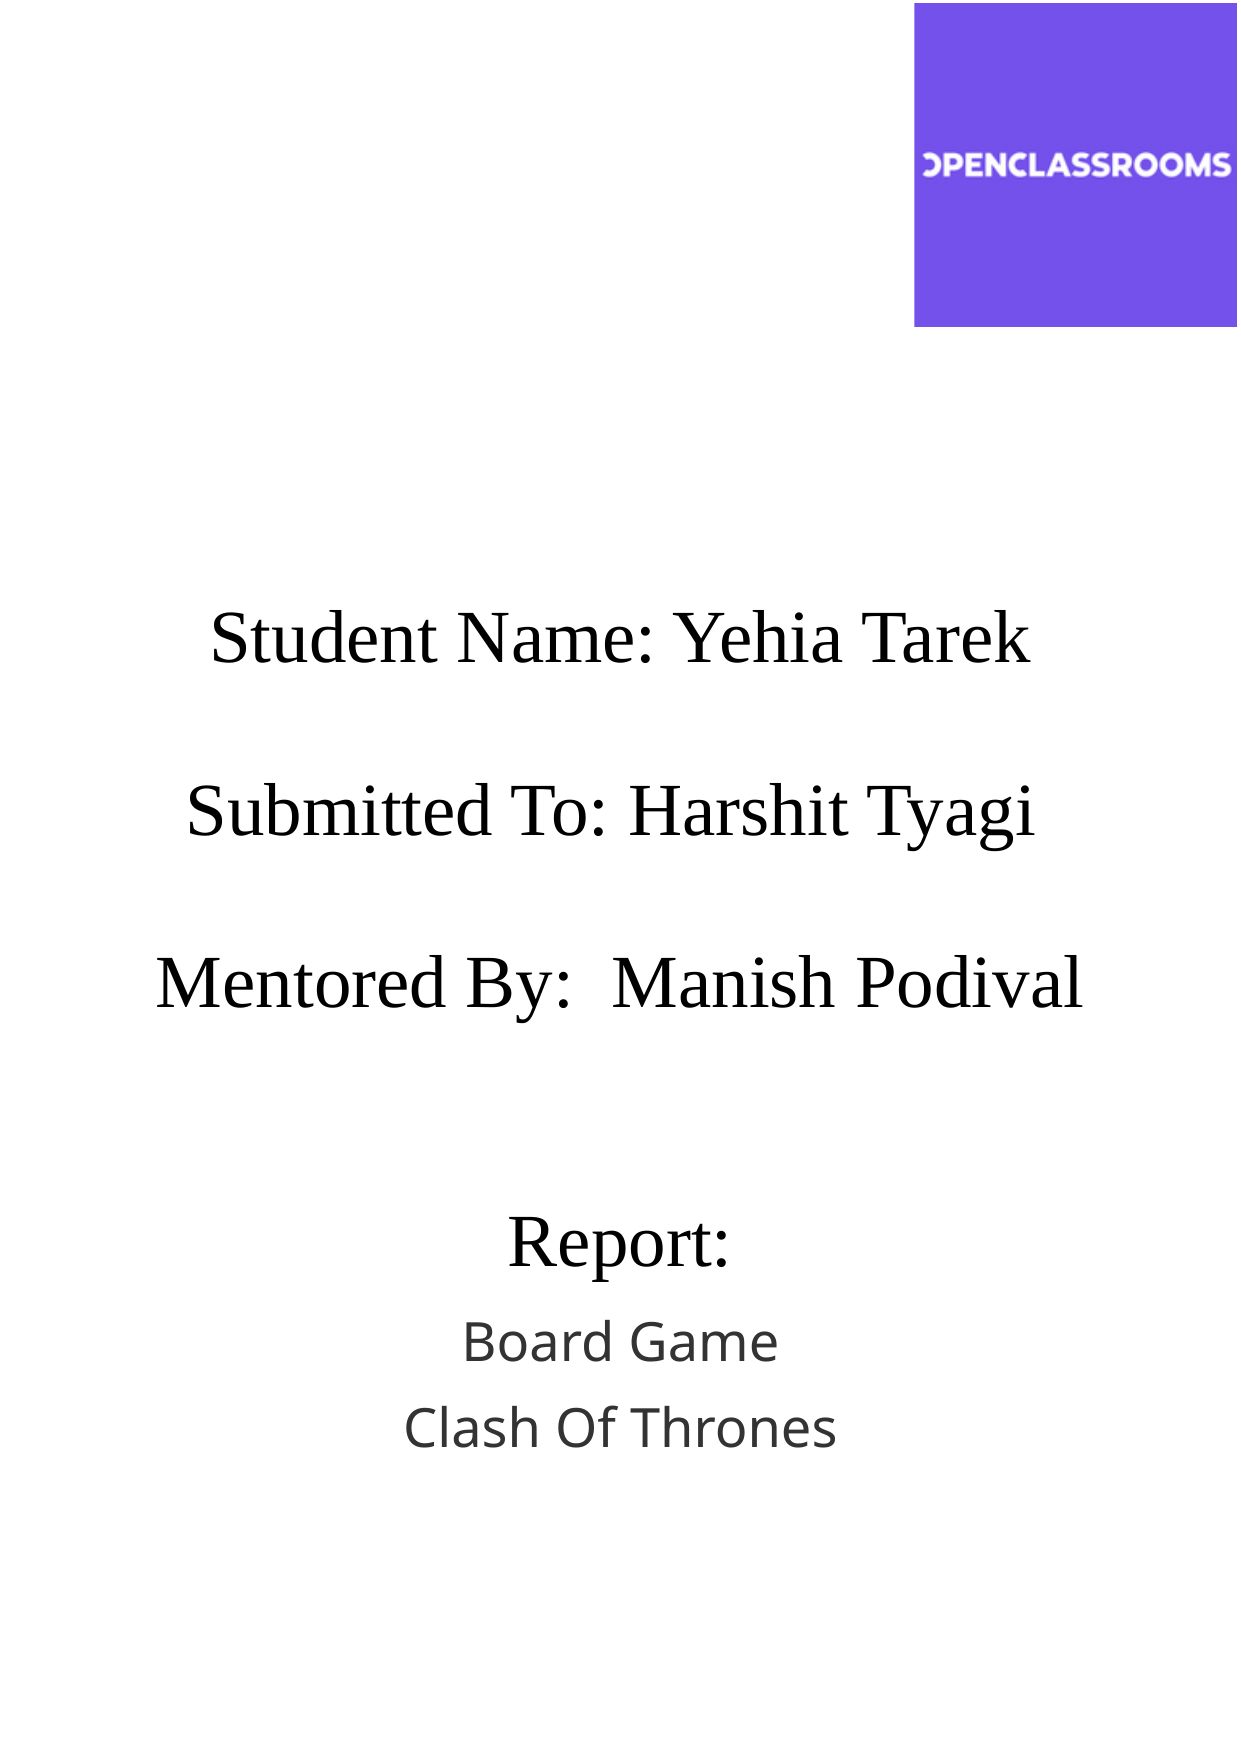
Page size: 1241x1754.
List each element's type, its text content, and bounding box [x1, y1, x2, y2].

subtitle Board Game [118, 1303, 1122, 1377]
picture [914, 3, 1237, 327]
text Mentored By: Manish Podival [118, 937, 1122, 1024]
text Report: [118, 1196, 1122, 1282]
text Student Name: Yehia Tarek [118, 592, 1122, 679]
text Submitted To: Harshit Tyagi [118, 765, 1122, 851]
text Clash Of Thrones [118, 1389, 1122, 1463]
